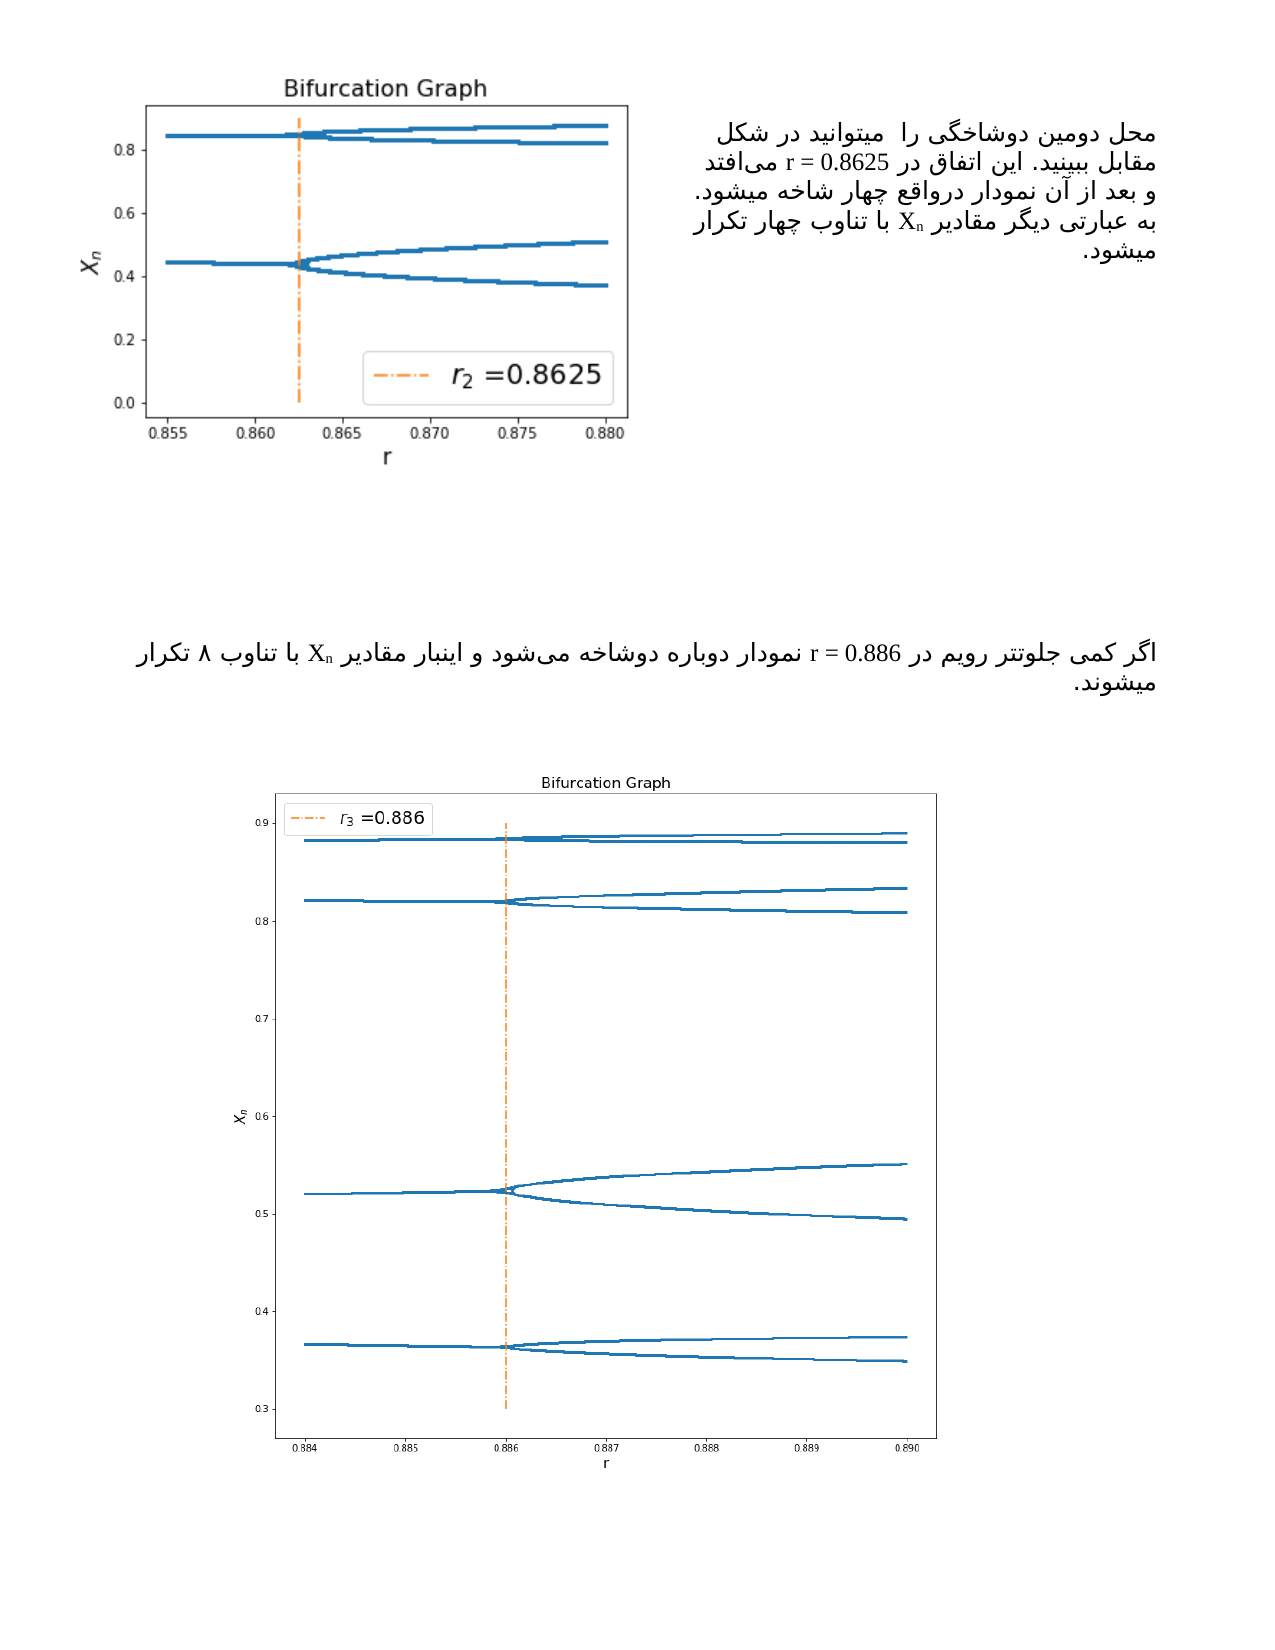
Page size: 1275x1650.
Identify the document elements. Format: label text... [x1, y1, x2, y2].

picture [168, 691, 1021, 1544]
text اگر کمی جلوتتر رویم در r = 0.886 نمودار دوباره دوشاخه می‌شود و اینبار مقادیر Xn با تناوب ۸ تکرار میشوند. [118, 638, 1157, 696]
picture [68, 55, 689, 469]
text محل دومین دوشاخگی را میتوانید در شکل مقابل ببینید. این اتفاق در r = 0.8625 می‌افتد و بعد از آن نمودار در‌واقع چهار شاخه میشود. به عبارتی دیگر مقادیر Xn با تناوب چهار تکرار میشود. [689, 118, 1157, 264]
